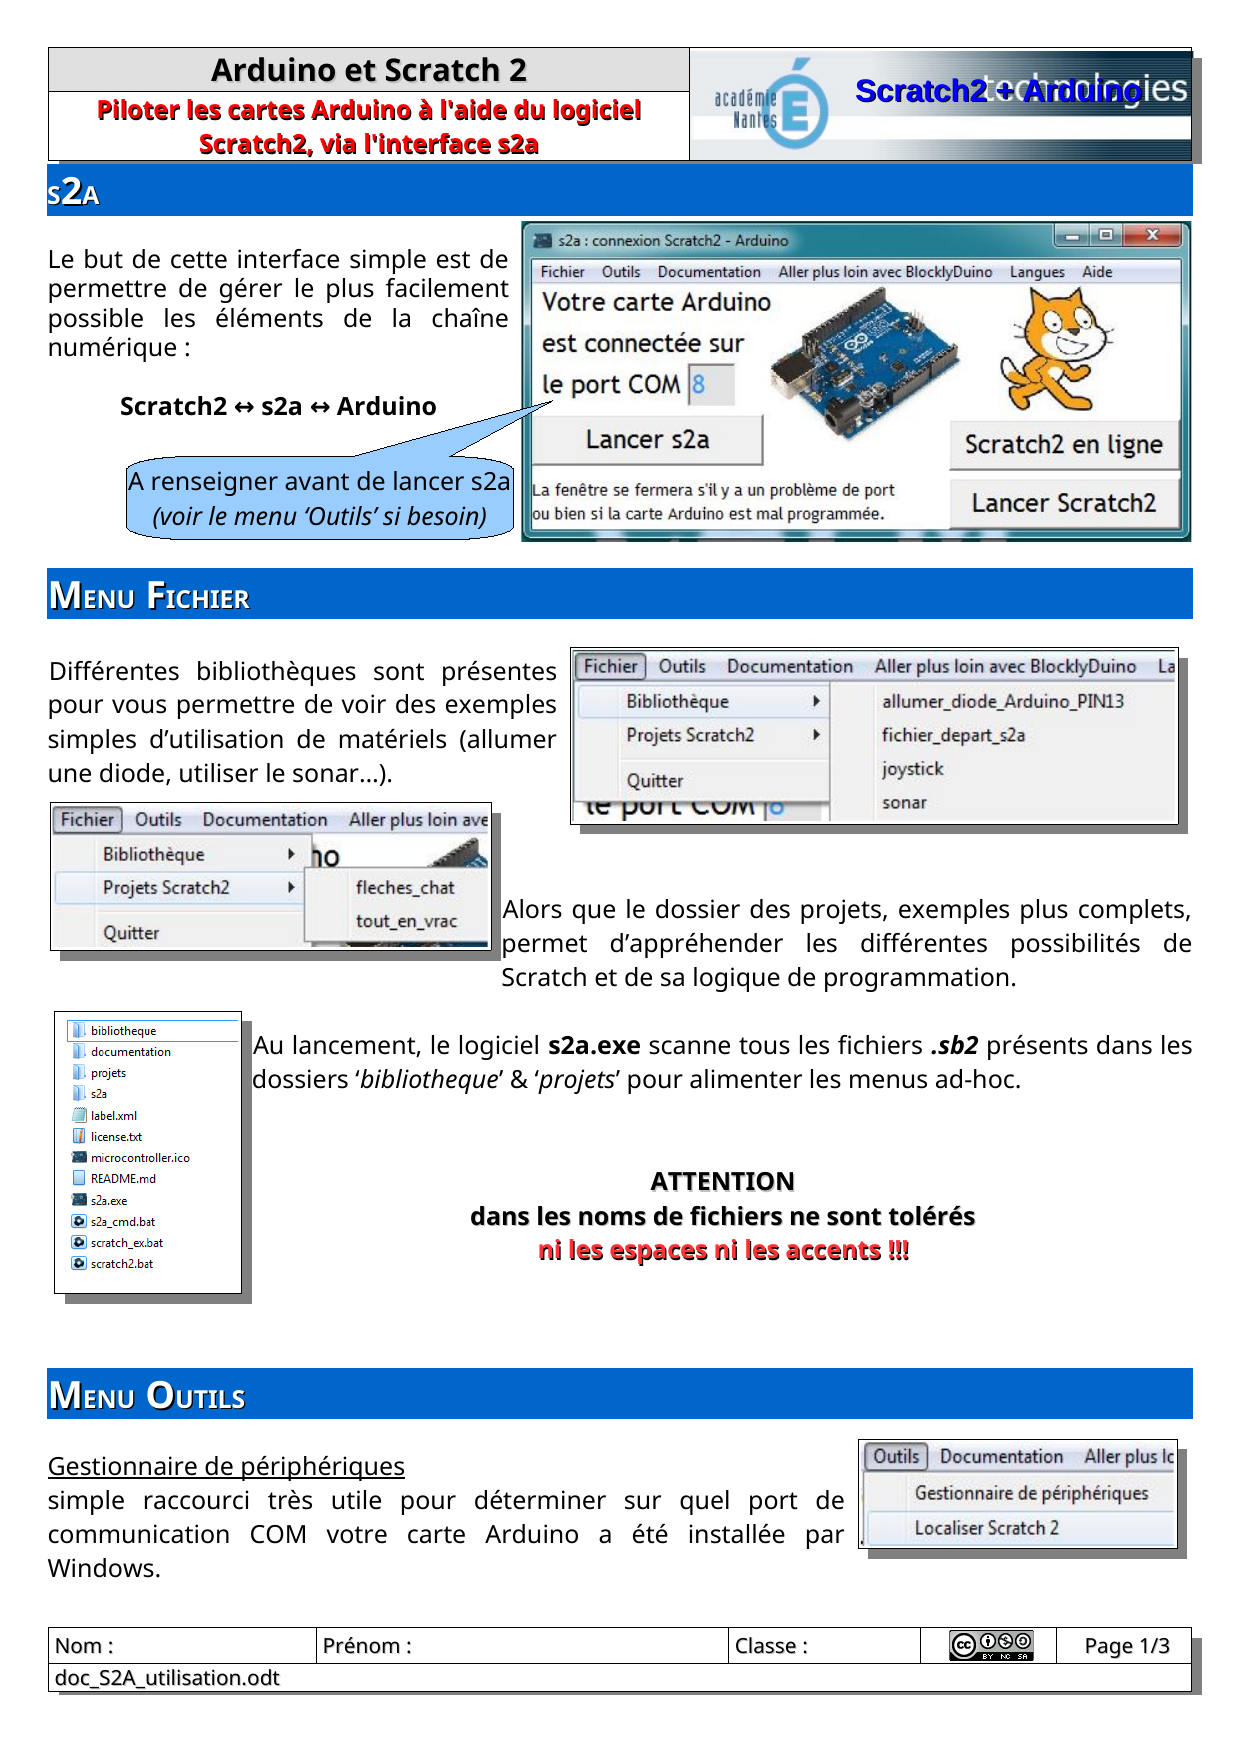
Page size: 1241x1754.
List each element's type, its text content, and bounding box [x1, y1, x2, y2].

text ATTENTION [252, 1164, 1193, 1198]
text simple raccourci très utile pour déterminer sur quel port de communication COM votre carte Arduino a été installée par Windows. [47, 1482, 1193, 1584]
text [47, 1164, 54, 1198]
text Le but de cette interface simple est de permettre de gérer le plus facilement possible les éléments de la chaîne numérique : [47, 245, 521, 362]
text Scratch2 ↔ s2a ↔ Arduino [47, 392, 521, 421]
picture [52, 805, 488, 947]
subtitle s2a [47, 164, 1193, 216]
text dans les noms de fichiers ne sont tolérés [252, 1198, 1193, 1232]
picture [860, 1441, 1174, 1546]
picture [949, 1630, 1034, 1661]
text Gestionnaire de périphériques [47, 1448, 858, 1482]
text Différentes bibliothèques sont présentes pour vous permettre de voir des exemples simples d’utilisation de matériels (allumer une diode, utiliser le sonar…). [47, 653, 569, 789]
picture [572, 650, 1175, 821]
picture [521, 221, 1192, 542]
picture [690, 51, 1191, 160]
text ni les espaces ni les accents !!! [252, 1232, 1193, 1266]
subtitle Menu Fichier [47, 568, 1193, 619]
text Alors que le dossier des projets, exemples plus complets, permet d’appréhender les différentes possibilités de Scratch et de sa logique de programmation. [47, 892, 1193, 994]
text Au lancement, le logiciel s2a.exe scanne tous les fichiers .sb2 présents dans les dossiers ‘bibliotheque’ & ‘projets’ pour alimenter les menus ad-hoc. [252, 1028, 1193, 1096]
picture [57, 1013, 238, 1291]
subtitle Menu Outils [47, 1368, 1193, 1419]
